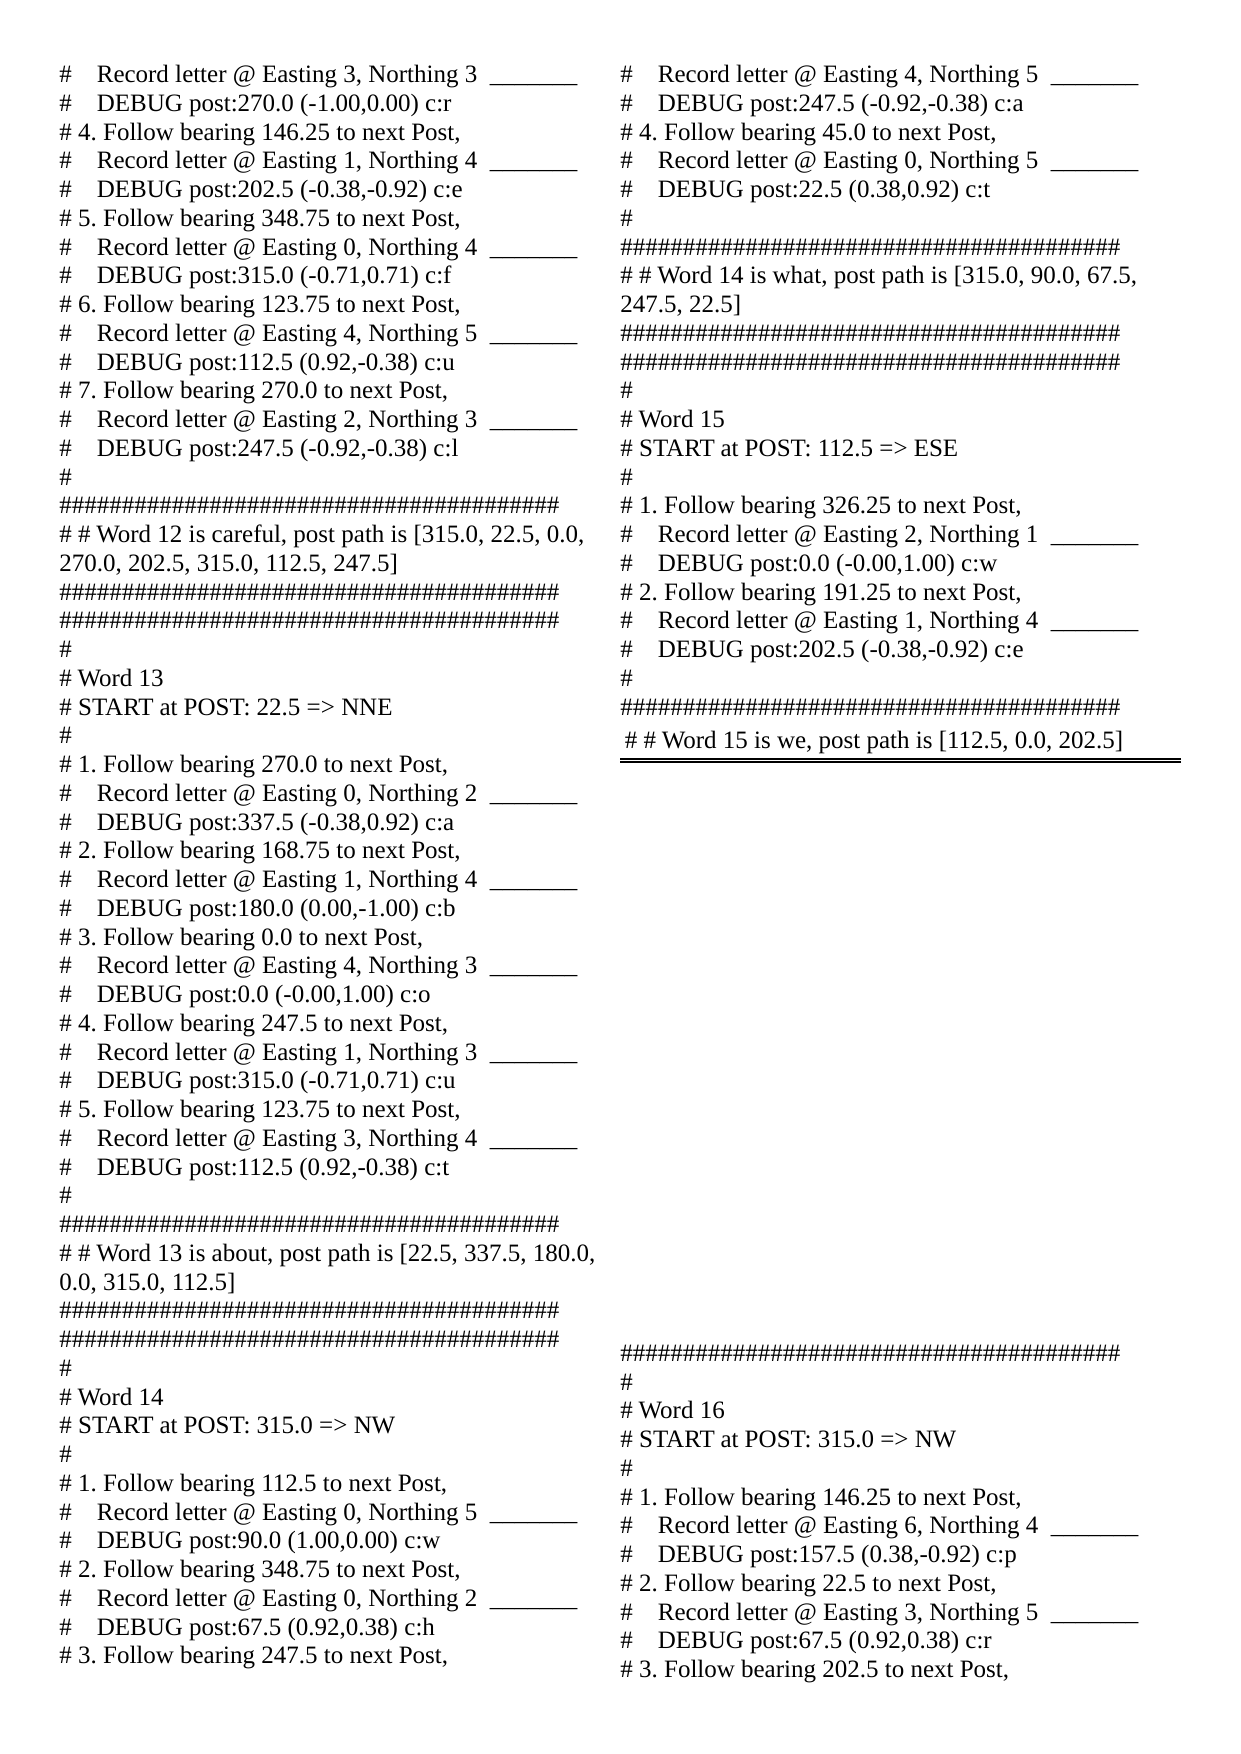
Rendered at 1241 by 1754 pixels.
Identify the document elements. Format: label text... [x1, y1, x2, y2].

text # 2. Follow bearing 168.75 to next Post, [59, 835, 620, 864]
text # Record letter @ Easting 0, Northing 4 _______ [59, 232, 620, 260]
text # [620, 462, 1181, 490]
text # 2. Follow bearing 348.75 to next Post, [59, 1554, 620, 1583]
text ######################################## [59, 605, 620, 634]
text # [59, 1439, 620, 1468]
text # DEBUG post:112.5 (0.92,-0.38) c:u [59, 347, 620, 375]
text # Record letter @ Easting 1, Northing 3 _______ [59, 1037, 620, 1065]
text # DEBUG post:67.5 (0.92,0.38) c:r [620, 1626, 1181, 1654]
text # Record letter @ Easting 3, Northing 5 _______ [620, 1597, 1181, 1626]
text ######################################## [620, 232, 1181, 260]
text ######################################## [620, 318, 1181, 347]
text # DEBUG post:315.0 (-0.71,0.71) c:f [59, 260, 620, 289]
text # # Word 15 is we, post path is [112.5, 0.0, 202.5] [620, 720, 1181, 758]
text # 6. Follow bearing 123.75 to next Post, [59, 289, 620, 318]
text # 2. Follow bearing 22.5 to next Post, [620, 1568, 1181, 1597]
text # DEBUG post:202.5 (-0.38,-0.92) c:e [59, 174, 620, 203]
text # [59, 634, 620, 663]
text # DEBUG post:67.5 (0.92,0.38) c:h [59, 1612, 620, 1640]
text # 3. Follow bearing 202.5 to next Post, [620, 1654, 1181, 1683]
text # Record letter @ Easting 1, Northing 4 _______ [59, 145, 620, 174]
text # DEBUG post:247.5 (-0.92,-0.38) c:a [620, 88, 1181, 117]
text # [59, 720, 620, 749]
text # [59, 1180, 620, 1209]
text ######################################## [620, 347, 1181, 375]
text # Record letter @ Easting 0, Northing 5 _______ [620, 145, 1181, 174]
text # 3. Follow bearing 0.0 to next Post, [59, 922, 620, 950]
text # Record letter @ Easting 0, Northing 2 _______ [59, 1583, 620, 1612]
text # [620, 375, 1181, 404]
text # Word 14 [59, 1382, 620, 1410]
text # Record letter @ Easting 1, Northing 4 _______ [620, 605, 1181, 634]
text # START at POST: 112.5 => ESE [620, 433, 1181, 462]
text # DEBUG post:180.0 (0.00,-1.00) c:b [59, 893, 620, 922]
text # [59, 462, 620, 490]
text # Record letter @ Easting 4, Northing 5 _______ [59, 318, 620, 347]
text ######################################## [59, 1324, 620, 1353]
text # Record letter @ Easting 0, Northing 2 _______ [59, 778, 620, 807]
text # 1. Follow bearing 146.25 to next Post, [620, 1482, 1181, 1511]
text ######################################## [620, 692, 1181, 720]
text # Record letter @ Easting 3, Northing 4 _______ [59, 1123, 620, 1152]
text # DEBUG post:0.0 (-0.00,1.00) c:w [620, 548, 1181, 577]
text # [620, 663, 1181, 692]
text # DEBUG post:337.5 (-0.38,0.92) c:a [59, 807, 620, 835]
text # DEBUG post:270.0 (-1.00,0.00) c:r [59, 88, 620, 117]
text # Word 16 [620, 1396, 1181, 1424]
text # START at POST: 315.0 => NW [59, 1410, 620, 1439]
text ######################################## [59, 577, 620, 605]
text # DEBUG post:22.5 (0.38,0.92) c:t [620, 174, 1181, 203]
text # Record letter @ Easting 2, Northing 1 _______ [620, 519, 1181, 548]
text # Record letter @ Easting 2, Northing 3 _______ [59, 404, 620, 433]
text # DEBUG post:157.5 (0.38,-0.92) c:p [620, 1539, 1181, 1568]
text # [620, 1367, 1181, 1396]
text ######################################## [620, 1338, 1181, 1367]
text # 5. Follow bearing 123.75 to next Post, [59, 1094, 620, 1123]
text # Word 15 [620, 404, 1181, 433]
text # START at POST: 315.0 => NW [620, 1424, 1181, 1453]
text # 7. Follow bearing 270.0 to next Post, [59, 375, 620, 404]
text # DEBUG post:0.0 (-0.00,1.00) c:o [59, 979, 620, 1008]
text # Record letter @ Easting 0, Northing 5 _______ [59, 1497, 620, 1525]
text # DEBUG post:315.0 (-0.71,0.71) c:u [59, 1065, 620, 1094]
text # 1. Follow bearing 270.0 to next Post, [59, 749, 620, 778]
text ######################################## [59, 490, 620, 519]
text # # Word 13 is about, post path is [22.5, 337.5, 180.0, 0.0, 315.0, 112.5] [59, 1238, 620, 1295]
text # DEBUG post:112.5 (0.92,-0.38) c:t [59, 1152, 620, 1180]
text # Word 13 [59, 663, 620, 692]
text # 1. Follow bearing 112.5 to next Post, [59, 1468, 620, 1497]
text # Record letter @ Easting 3, Northing 3 _______ [59, 59, 620, 88]
text # Record letter @ Easting 1, Northing 4 _______ [59, 864, 620, 893]
text # # Word 12 is careful, post path is [315.0, 22.5, 0.0, 270.0, 202.5, 315.0, 112.5, 247.5] [59, 519, 620, 577]
text # [59, 1353, 620, 1382]
text # DEBUG post:202.5 (-0.38,-0.92) c:e [620, 634, 1181, 663]
text # [620, 1453, 1181, 1482]
text # START at POST: 22.5 => NNE [59, 692, 620, 720]
text # 2. Follow bearing 191.25 to next Post, [620, 577, 1181, 605]
text # 4. Follow bearing 247.5 to next Post, [59, 1008, 620, 1037]
text # [620, 203, 1181, 232]
text # 4. Follow bearing 45.0 to next Post, [620, 117, 1181, 145]
text # 3. Follow bearing 247.5 to next Post, [59, 1640, 620, 1669]
text ######################################## [59, 1209, 620, 1238]
text # Record letter @ Easting 4, Northing 3 _______ [59, 950, 620, 979]
text # Record letter @ Easting 4, Northing 5 _______ [620, 59, 1181, 88]
text # 5. Follow bearing 348.75 to next Post, [59, 203, 620, 232]
text # Record letter @ Easting 6, Northing 4 _______ [620, 1511, 1181, 1539]
text # DEBUG post:90.0 (1.00,0.00) c:w [59, 1525, 620, 1554]
text # 4. Follow bearing 146.25 to next Post, [59, 117, 620, 145]
text ######################################## [59, 1295, 620, 1324]
text # DEBUG post:247.5 (-0.92,-0.38) c:l [59, 433, 620, 462]
text # 1. Follow bearing 326.25 to next Post, [620, 490, 1181, 519]
text # # Word 14 is what, post path is [315.0, 90.0, 67.5, 247.5, 22.5] [620, 260, 1181, 318]
